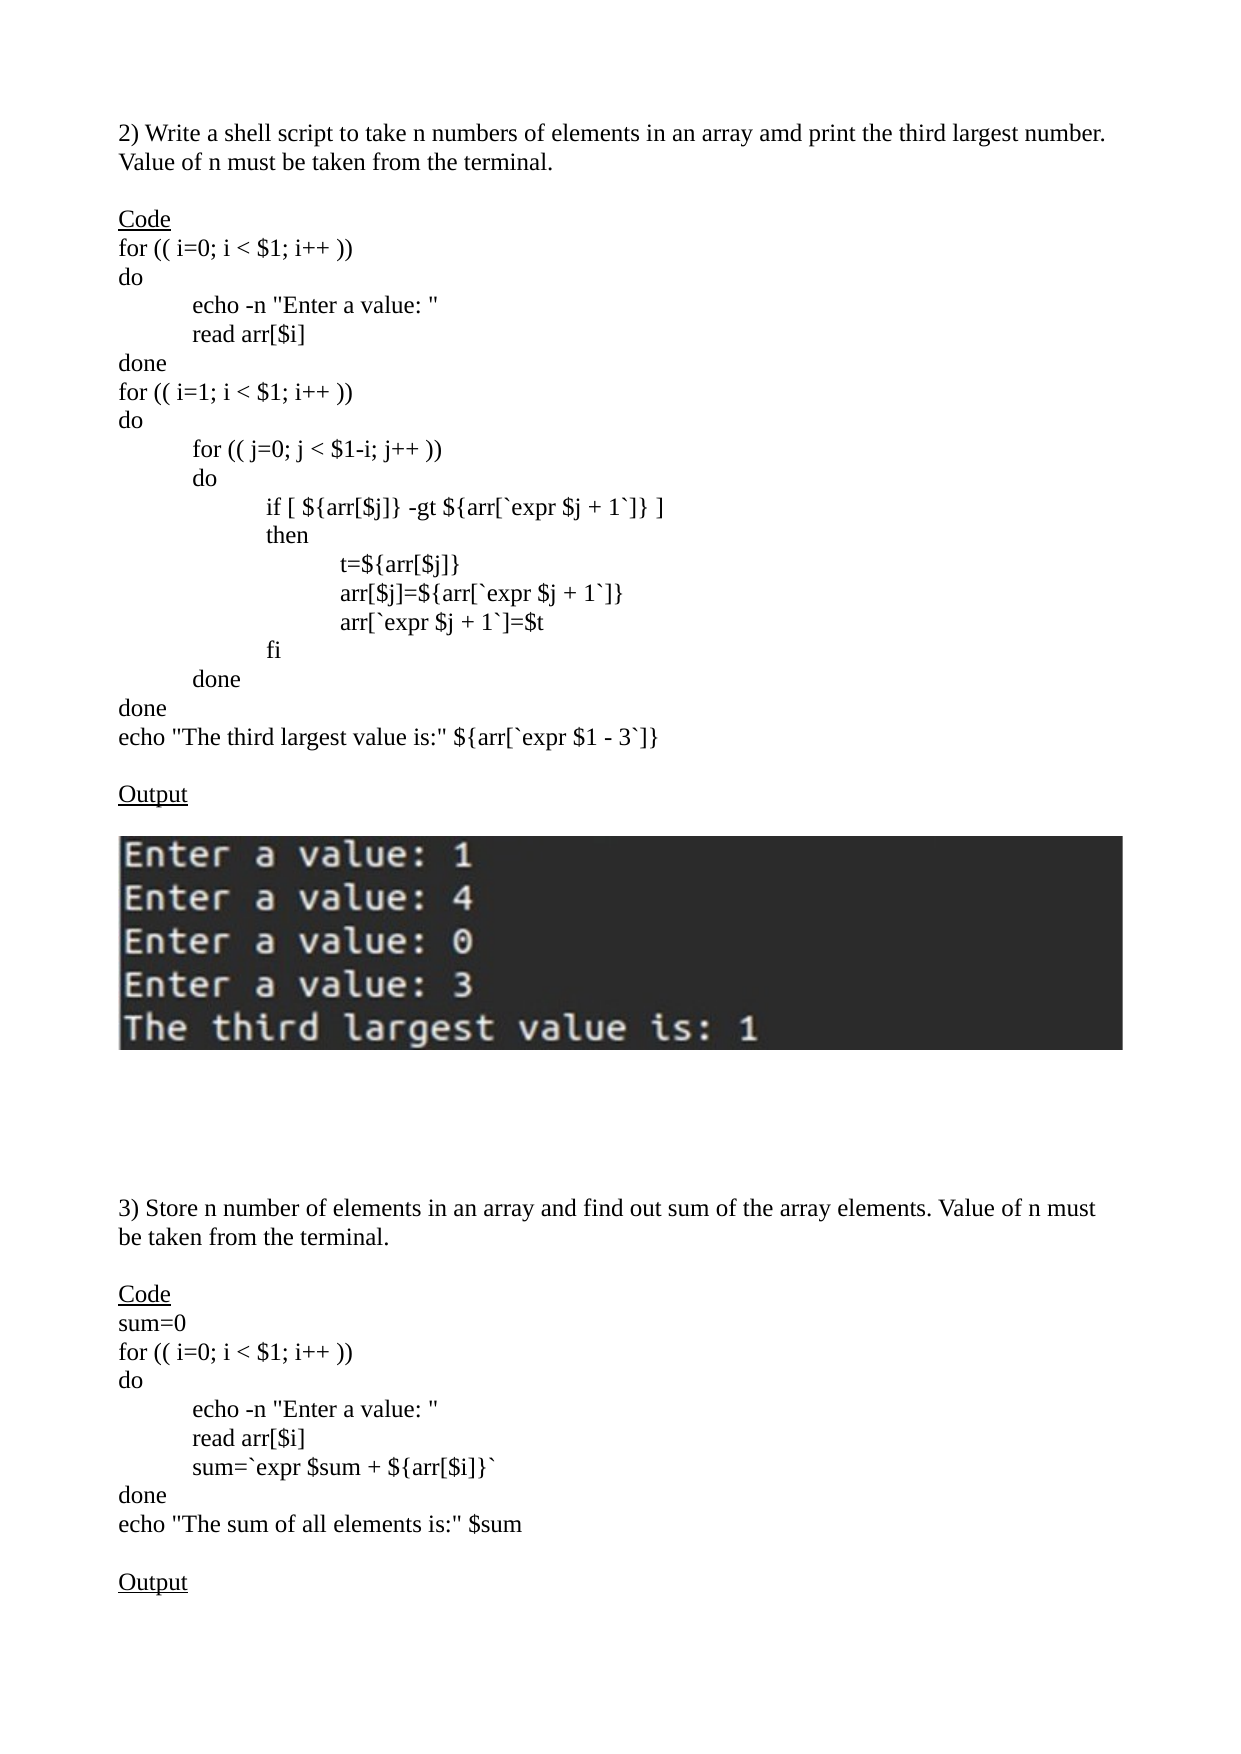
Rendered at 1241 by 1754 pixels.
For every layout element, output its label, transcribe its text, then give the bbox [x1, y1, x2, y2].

text fi [118, 636, 1122, 664]
text Code [118, 204, 1122, 233]
text do [118, 463, 1122, 492]
text t=${arr[$j]} [118, 549, 1122, 578]
text do [118, 1366, 1122, 1394]
text for (( j=0; j < $1-i; j++ )) [118, 434, 1122, 463]
text do [118, 262, 1122, 291]
text echo "The sum of all elements is:" $sum [118, 1509, 1122, 1538]
text arr[`expr $j + 1`]=$t [118, 607, 1122, 636]
text read arr[$i] [118, 1423, 1122, 1452]
text for (( i=0; i < $1; i++ )) [118, 1337, 1122, 1366]
text echo "The third largest value is:" ${arr[`expr $1 - 3`]} [118, 722, 1122, 751]
text echo -n "Enter a value: " [118, 291, 1122, 319]
text then [118, 521, 1122, 549]
text done [118, 664, 1122, 693]
text for (( i=0; i < $1; i++ )) [118, 233, 1122, 262]
text for (( i=1; i < $1; i++ )) [118, 377, 1122, 406]
text if [ ${arr[$j]} -gt ${arr[`expr $j + 1`]} ] [118, 492, 1122, 521]
text done [118, 348, 1122, 377]
text Output [118, 1567, 1122, 1596]
text sum=0 [118, 1308, 1122, 1337]
text 3) Store n number of elements in an array and find out sum of the array elements. Value of n must be taken from the terminal. [118, 1193, 1122, 1251]
text Code [118, 1279, 1122, 1308]
text echo -n "Enter a value: " [118, 1394, 1122, 1423]
text do [118, 406, 1122, 434]
text done [118, 693, 1122, 722]
text done [118, 1481, 1122, 1509]
text arr[$j]=${arr[`expr $j + 1`]} [118, 578, 1122, 607]
text sum=`expr $sum + ${arr[$i]}` [118, 1452, 1122, 1481]
text read arr[$i] [118, 319, 1122, 348]
text Output [118, 779, 1122, 808]
text 2) Write a shell script to take n numbers of elements in an array amd print the third largest number. Value of n must be taken from the terminal. [118, 118, 1122, 176]
